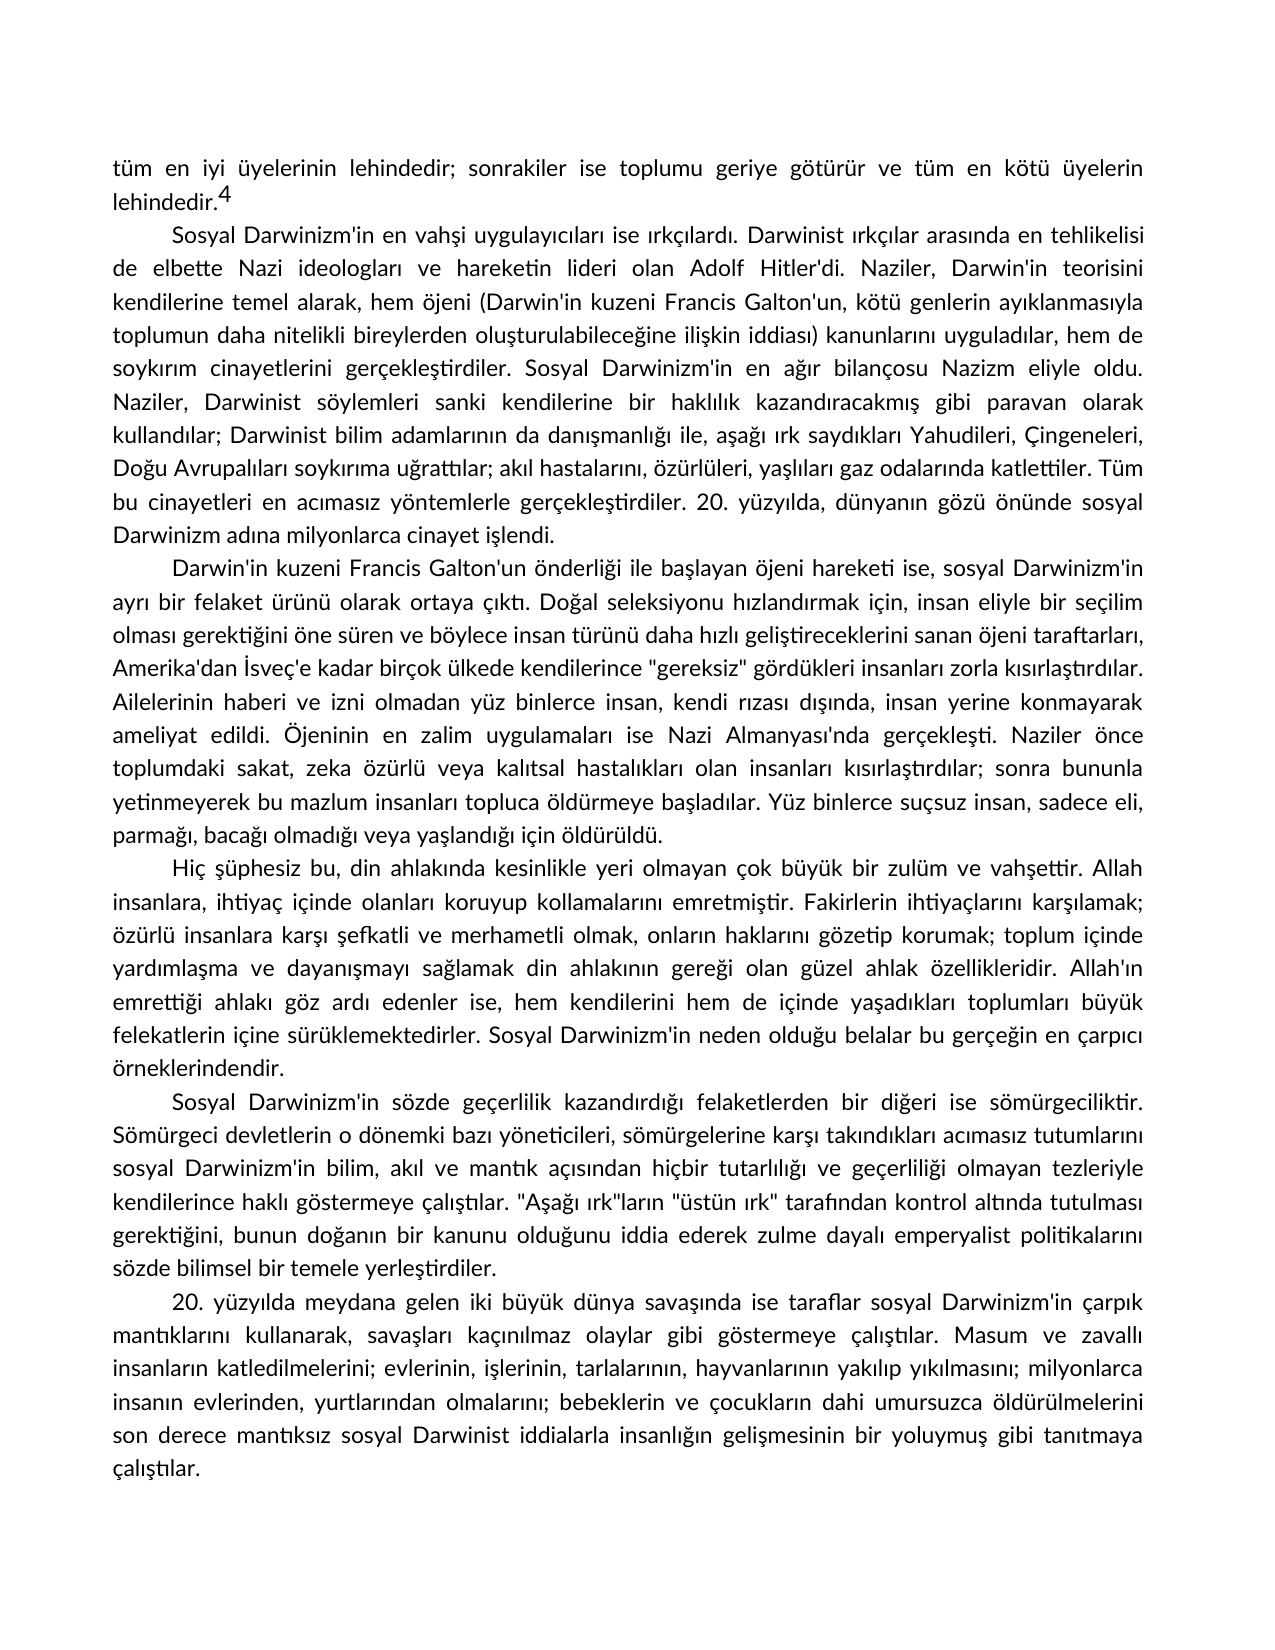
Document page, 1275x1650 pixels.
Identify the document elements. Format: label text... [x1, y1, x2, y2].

text tüm en iyi üyelerinin lehindedir; sonrakiler ise toplumu geriye götürür ve tüm en kötü üyelerin lehindedir.4 [112, 150, 1145, 217]
text Hiç şüphesiz bu, din ahlakında kesinlikle yeri olmayan çok büyük bir zulüm ve vahşettir. Allah insanlara, ihtiyaç içinde olanları koruyup kollamalarını emretmiştir. Fakirlerin ihtiyaçlarını karşılamak; özürlü insanlara karşı şefkatli ve merhametli olmak, onların haklarını gözetip korumak; toplum içinde yardımlaşma ve dayanışmayı sağlamak din ahlakının gereği olan güzel ahlak özellikleridir. Allah'ın emrettiği ahlakı göz ardı edenler ise, hem kendilerini hem de içinde yaşadıkları toplumları büyük felekatlerin içine sürüklemektedirler. Sosyal Darwinizm'in neden olduğu belalar bu gerçeğin en çarpıcı örneklerindendir. [112, 850, 1145, 1083]
text Sosyal Darwinizm'in en vahşi uygulayıcıları ise ırkçılardı. Darwinist ırkçılar arasında en tehlikelisi de elbette Nazi ideologları ve hareketin lideri olan Adolf Hitler'di. Naziler, Darwin'in teorisini kendilerine temel alarak, hem öjeni (Darwin'in kuzeni Francis Galton'un, kötü genlerin ayıklanmasıyla toplumun daha nitelikli bireylerden oluşturulabileceğine ilişkin iddiası) kanunlarını uyguladılar, hem de soykırım cinayetlerini gerçekleştirdiler. Sosyal Darwinizm'in en ağır bilançosu Nazizm eliyle oldu. Naziler, Darwinist söylemleri sanki kendilerine bir haklılık kazandıracakmış gibi paravan olarak kullandılar; Darwinist bilim adamlarının da danışmanlığı ile, aşağı ırk saydıkları Yahudileri, Çingeneleri, Doğu Avrupalıları soykırıma uğrattılar; akıl hastalarını, özürlüleri, yaşlıları gaz odalarında katlettiler. Tüm bu cinayetleri en acımasız yöntemlerle gerçekleştirdiler. 20. yüzyılda, dünyanın gözü önünde sosyal Darwinizm adına milyonlarca cinayet işlendi. [112, 217, 1145, 550]
text Darwin'in kuzeni Francis Galton'un önderliği ile başlayan öjeni hareketi ise, sosyal Darwinizm'in ayrı bir felaket ürünü olarak ortaya çıktı. Doğal seleksiyonu hızlandırmak için, insan eliyle bir seçilim olması gerektiğini öne süren ve böylece insan türünü daha hızlı geliştireceklerini sanan öjeni taraftarları, Amerika'dan İsveç'e kadar birçok ülkede kendilerince "gereksiz" gördükleri insanları zorla kısırlaştırdılar. Ailelerinin haberi ve izni olmadan yüz binlerce insan, kendi rızası dışında, insan yerine konmayarak ameliyat edildi. Öjeninin en zalim uygulamaları ise Nazi Almanyası'nda gerçekleşti. Naziler önce toplumdaki sakat, zeka özürlü veya kalıtsal hastalıkları olan insanları kısırlaştırdılar; sonra bununla yetinmeyerek bu mazlum insanları topluca öldürmeye başladılar. Yüz binlerce suçsuz insan, sadece eli, parmağı, bacağı olmadığı veya yaşlandığı için öldürüldü. [112, 550, 1145, 850]
text Sosyal Darwinizm'in sözde geçerlilik kazandırdığı felaketlerden bir diğeri ise sömürgeciliktir. Sömürgeci devletlerin o dönemki bazı yöneticileri, sömürgelerine karşı takındıkları acımasız tutumlarını sosyal Darwinizm'in bilim, akıl ve mantık açısından hiçbir tutarlılığı ve geçerliliği olmayan tezleriyle kendilerince haklı göstermeye çalıştılar. "Aşağı ırk"ların "üstün ırk" tarafından kontrol altında tutulması gerektiğini, bunun doğanın bir kanunu olduğunu iddia ederek zulme dayalı emperyalist politikalarını sözde bilimsel bir temele yerleştirdiler. [112, 1083, 1145, 1283]
text 20. yüzyılda meydana gelen iki büyük dünya savaşında ise taraflar sosyal Darwinizm'in çarpık mantıklarını kullanarak, savaşları kaçınılmaz olaylar gibi göstermeye çalıştılar. Masum ve zavallı insanların katledilmelerini; evlerinin, işlerinin, tarlalarının, hayvanlarının yakılıp yıkılmasını; milyonlarca insanın evlerinden, yurtlarından olmalarını; bebeklerin ve çocukların dahi umursuzca öldürülmelerini son derece mantıksız sosyal Darwinist iddialarla insanlığın gelişmesinin bir yoluymuş gibi tanıtmaya çalıştılar. [112, 1283, 1145, 1483]
